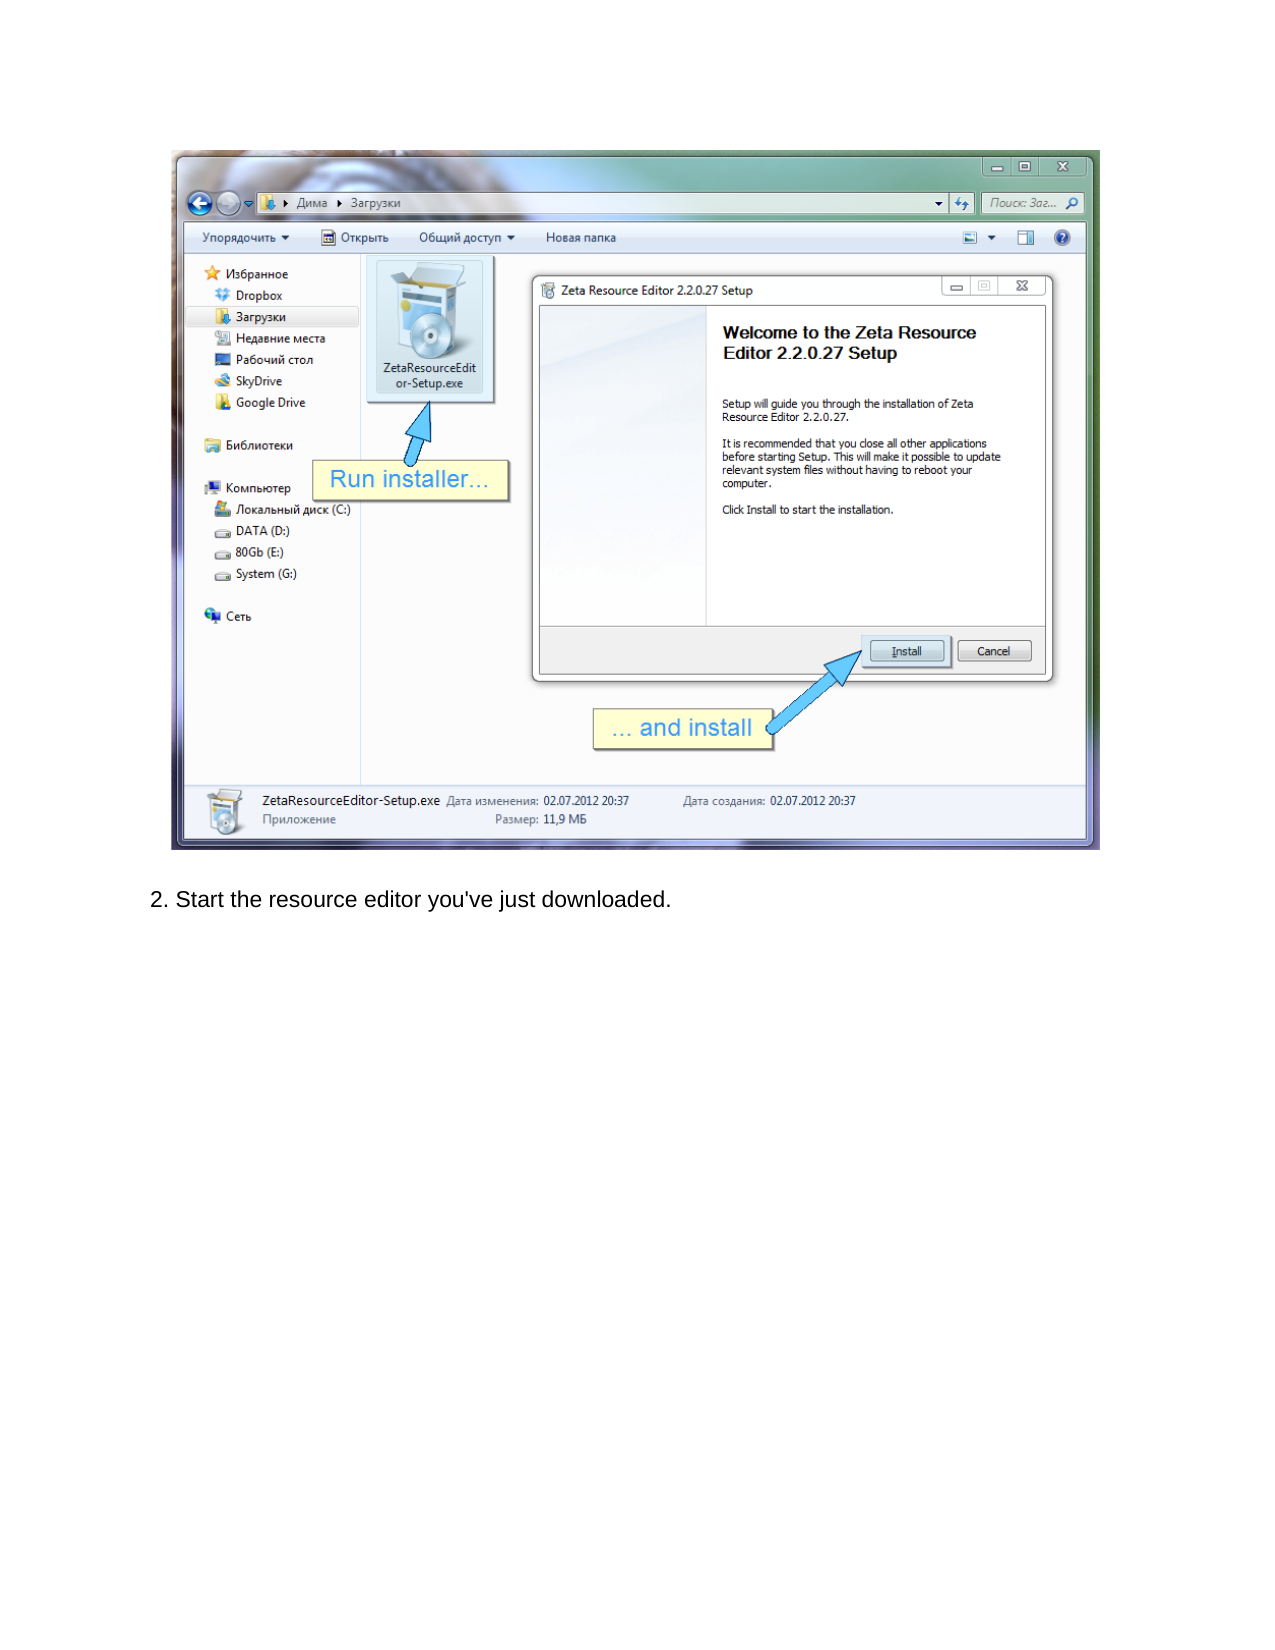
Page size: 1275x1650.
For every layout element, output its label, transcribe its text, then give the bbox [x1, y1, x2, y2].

text 2. Start the resource editor you've just downloaded. [150, 886, 1125, 912]
picture [171, 150, 1104, 854]
